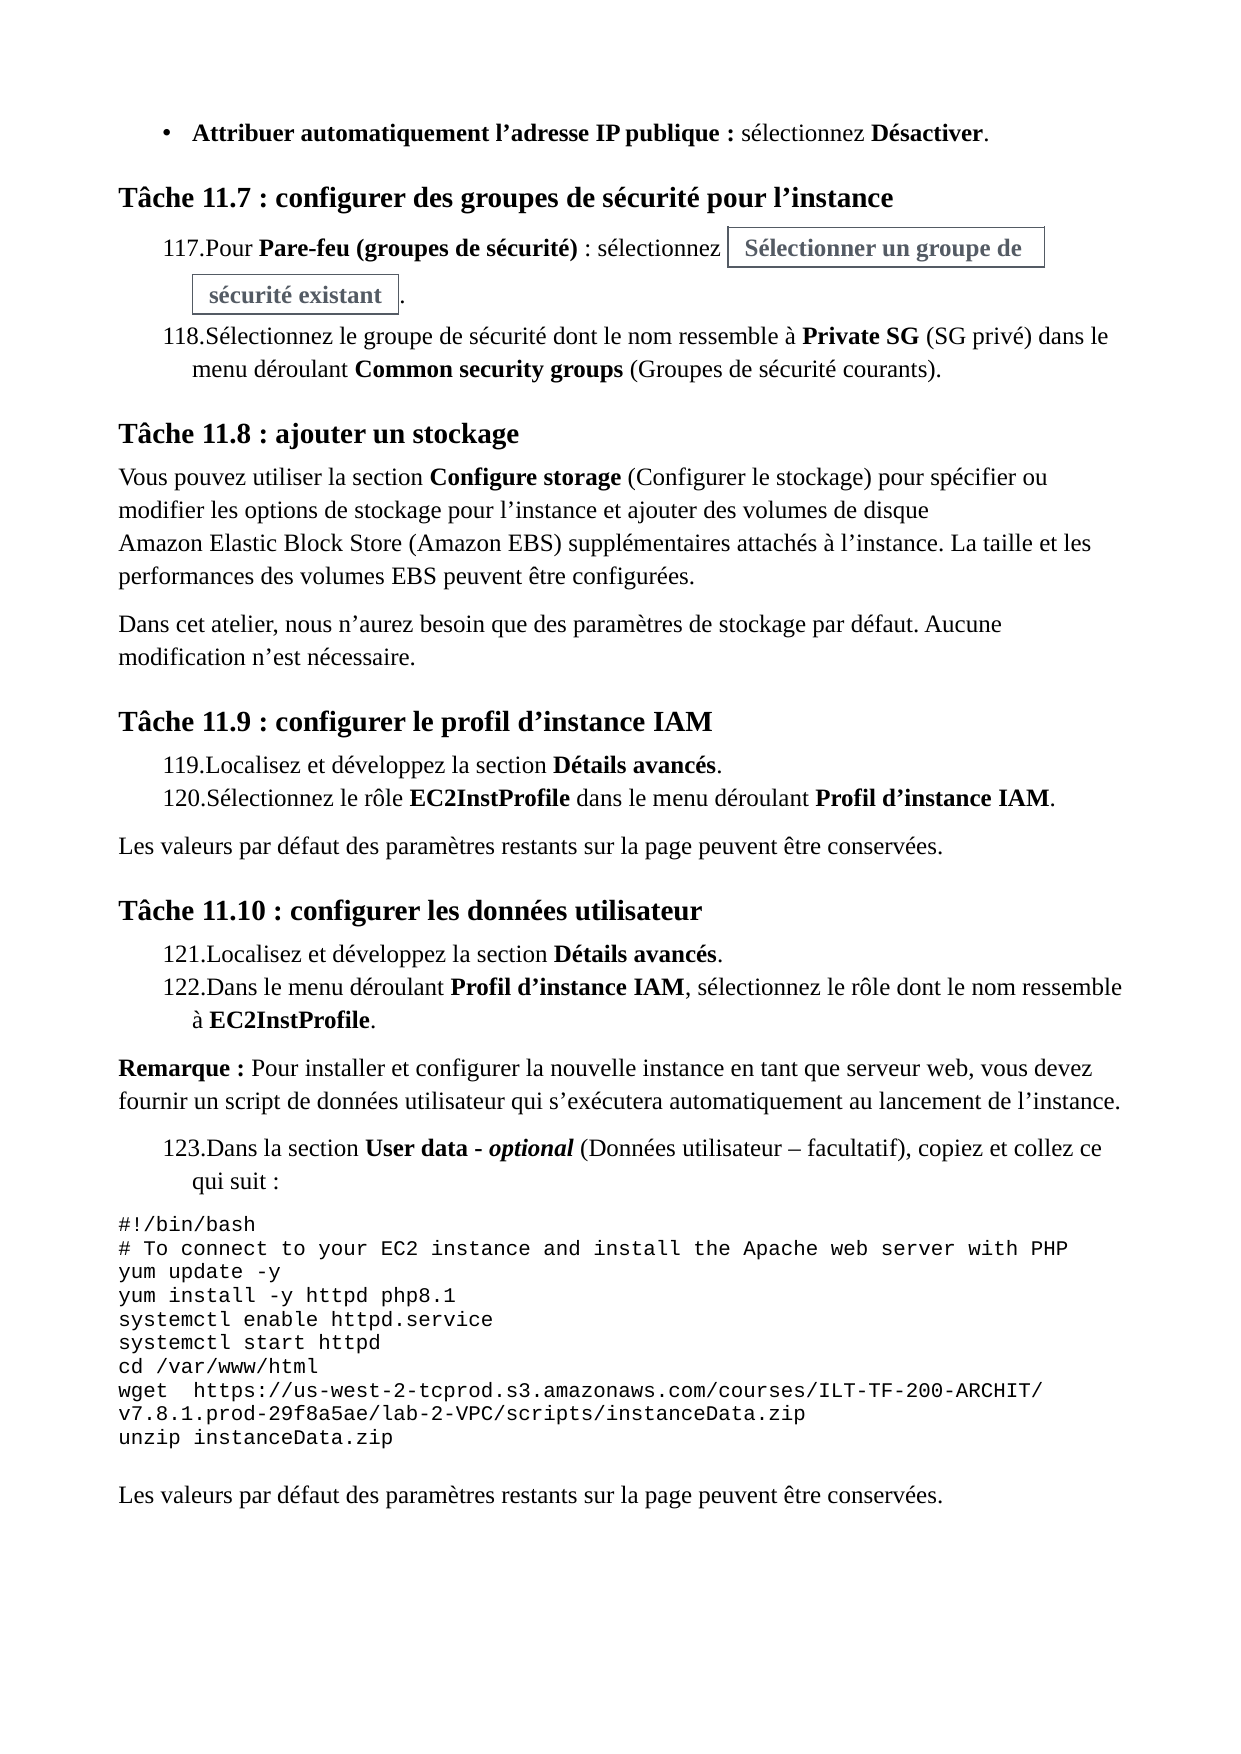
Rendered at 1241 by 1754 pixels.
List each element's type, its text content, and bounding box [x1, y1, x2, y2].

subtitle Tâche 11.9 : configurer le profil d’instance IAM [118, 704, 1122, 738]
list Dans la section User data - optional (Données utilisateur – facultatif), copiez et collez ce qui suit : [162, 1133, 1122, 1195]
list Pour Pare-feu (groupes de sécurité) : sélectionnez Sélectionner un groupe de sécurité existant. [162, 226, 1122, 315]
list Localisez et développez la section Détails avancés. [162, 939, 1122, 968]
text #!/bin/bash [118, 1214, 1122, 1238]
text cd /var/www/html [118, 1356, 1122, 1379]
list Sélectionnez le groupe de sécurité dont le nom ressemble à Private SG (SG privé) dans le menu déroulant Common security groups (Groupes de sécurité courants). [162, 321, 1122, 383]
text Vous pouvez utiliser la section Configure storage (Configurer le stockage) pour spécifier ou modifier les options de stockage pour l’instance et ajouter des volumes de disque Amazon Elastic Block Store (Amazon EBS) supplémentaires attachés à l’instance. La taille et les performances des volumes EBS peuvent être configurées. [118, 462, 1122, 590]
list Attribuer automatiquement l’adresse IP publique : sélectionnez Désactiver. [162, 118, 1122, 147]
subtitle Tâche 11.8 : ajouter un stockage [118, 416, 1122, 450]
text Dans cet atelier, nous n’aurez besoin que des paramètres de stockage par défaut. Aucune modification n’est nécessaire. [118, 609, 1122, 671]
subtitle Tâche 11.7 : configurer des groupes de sécurité pour l’instance [118, 180, 1122, 214]
text # To connect to your EC2 instance and install the Apache web server with PHP [118, 1238, 1122, 1261]
subtitle Tâche 11.10 : configurer les données utilisateur [118, 893, 1122, 927]
text yum install -y httpd php8.1 [118, 1285, 1122, 1309]
list Localisez et développez la section Détails avancés. [162, 750, 1122, 779]
text Les valeurs par défaut des paramètres restants sur la page peuvent être conservées. [118, 831, 1122, 860]
text wget https://us-west-2-tcprod.s3.amazonaws.com/courses/ILT-TF-200-ARCHIT/v7.8.1.prod-29f8a5ae/lab-2-VPC/scripts/instanceData.zip [118, 1379, 1122, 1427]
text Remarque : Pour installer et configurer la nouvelle instance en tant que serveur web, vous devez fournir un script de données utilisateur qui s’exécutera automatiquement au lancement de l’instance. [118, 1053, 1122, 1114]
text systemctl start httpd [118, 1332, 1122, 1356]
list Dans le menu déroulant Profil d’instance IAM, sélectionnez le rôle dont le nom ressemble à EC2InstProfile. [162, 972, 1122, 1034]
list Sélectionnez le rôle EC2InstProfile dans le menu déroulant Profil d’instance IAM. [162, 783, 1122, 812]
text Les valeurs par défaut des paramètres restants sur la page peuvent être conservées. [118, 1480, 1122, 1509]
text systemctl enable httpd.service [118, 1309, 1122, 1332]
text yum update -y [118, 1261, 1122, 1285]
text unzip instanceData.zip [118, 1427, 1122, 1451]
